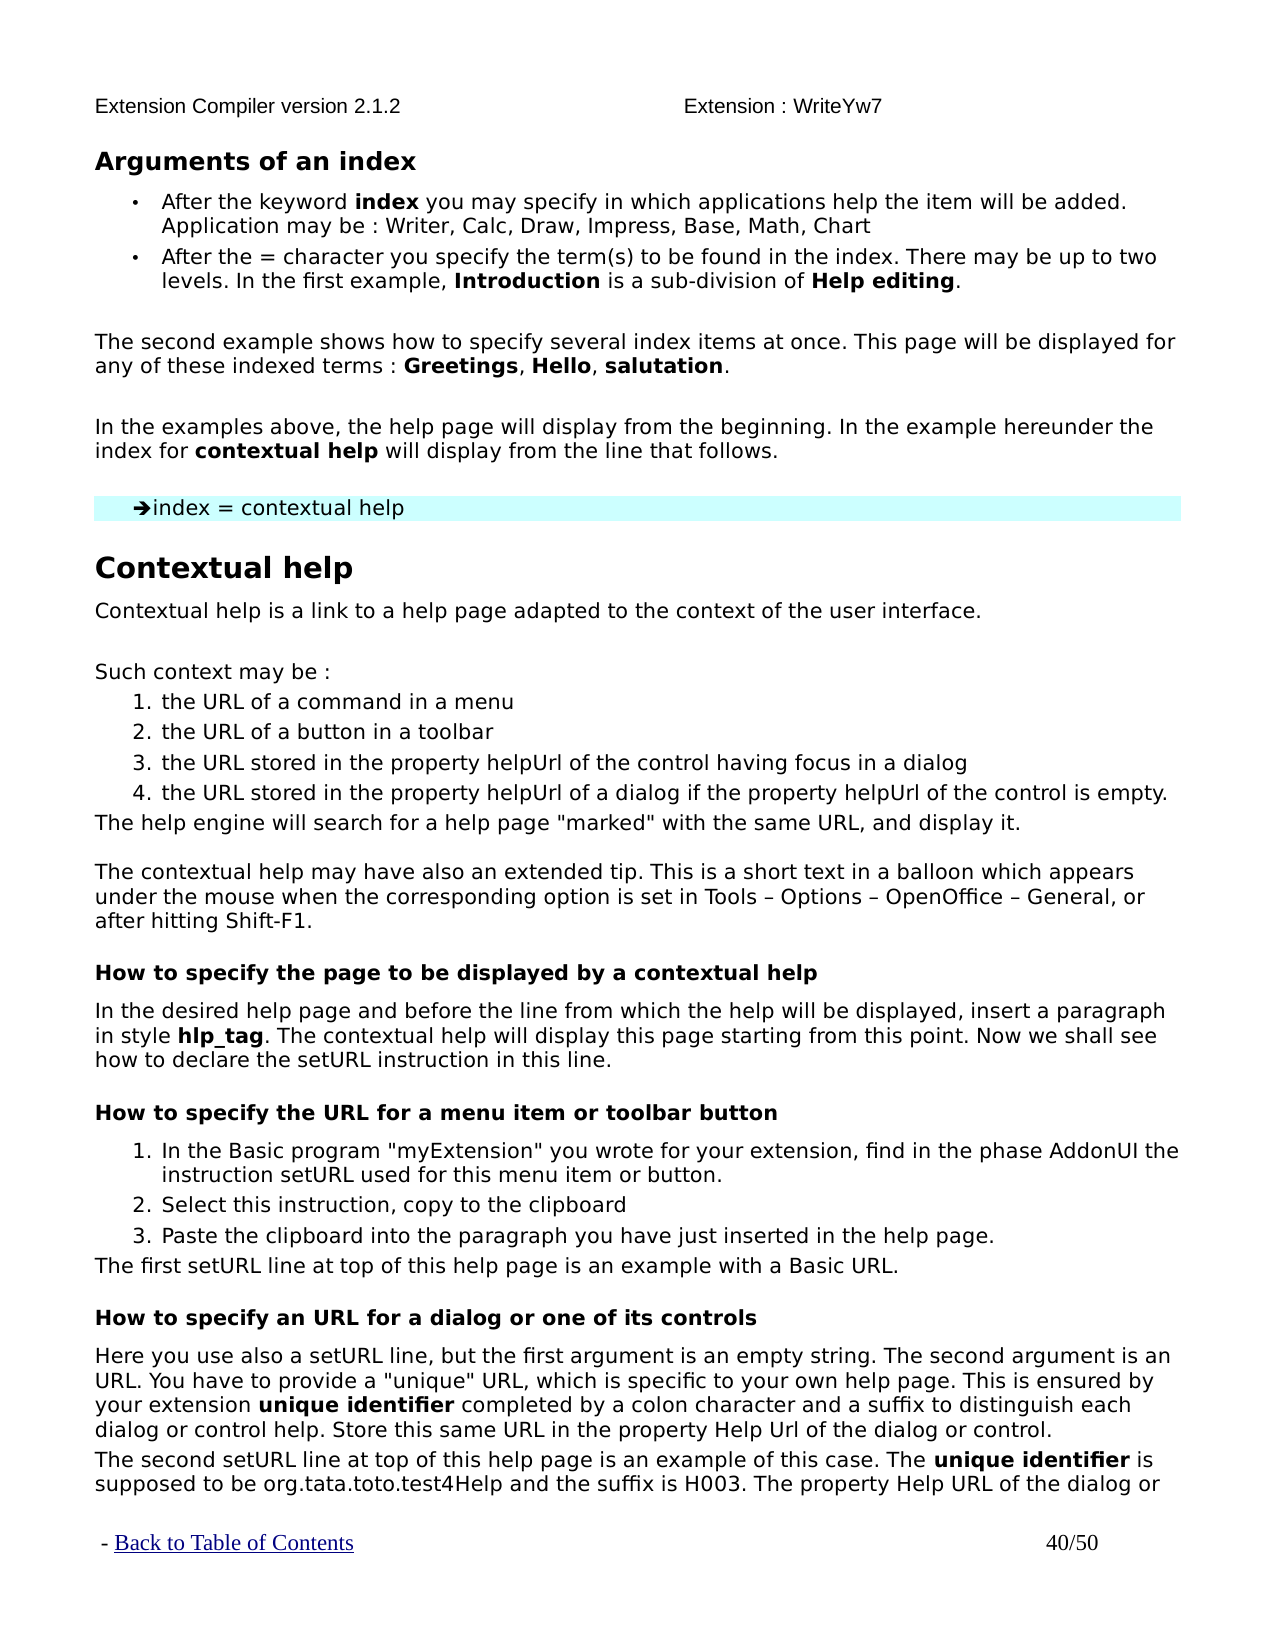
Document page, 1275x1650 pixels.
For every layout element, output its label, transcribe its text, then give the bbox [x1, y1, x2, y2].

text Such context may be : [94, 660, 1181, 684]
list After the keyword index you may specify in which applications help the item will be added. Application may be : Writer, Calc, Draw, Impress, Base, Math, Chart [132, 190, 1181, 239]
text In the examples above, the help page will display from the beginning. In the example hereunder the index for contextual help will display from the line that follows. [94, 415, 1181, 464]
text How to specify the page to be displayed by a contextual help [94, 961, 1181, 986]
text In the desired help page and before the line from which the help will be displayed, insert a paragraph in style hlp_tag. The contextual help will display this page starting from this point. Now we shall see how to declare the setURL instruction in this line. [94, 999, 1181, 1073]
list Paste the clipboard into the paragraph you have just inserted in the help page. [132, 1224, 1181, 1248]
text The second setURL line at top of this help page is an example of this case. The unique identifier is supposed to be org.tata.toto.test4Help and the suffix is H003. The property Help URL of the dialog or [94, 1448, 1181, 1497]
list Select this instruction, copy to the clipboard [132, 1193, 1181, 1218]
text How to specify an URL for a dialog or one of its controls [94, 1306, 1181, 1331]
text Arguments of an index [94, 147, 1181, 176]
text How to specify the URL for a menu item or toolbar button [94, 1101, 1181, 1125]
text Contextual help is a link to a help page adapted to the context of the user interface. [94, 599, 1181, 623]
list the URL stored in the property helpUrl of a dialog if the property helpUrl of the control is empty. [132, 781, 1181, 805]
text Here you use also a setURL line, but the first argument is an empty string. The second argument is an URL. You have to provide a "unique" URL, which is specific to your own help page. This is ensured by your extension unique identifier completed by a colon character and a suffix to distinguish each dialog or control help. Store this same URL in the property Help Url of the dialog or control. [94, 1344, 1181, 1442]
text Contextual help [94, 552, 1181, 586]
text The second example shows how to specify several index items at once. This page will be displayed for any of these indexed terms : Greetings, Hello, salutation. [94, 330, 1181, 379]
list the URL stored in the property helpUrl of the control having focus in a dialog [132, 751, 1181, 775]
list After the = character you specify the term(s) to be found in the index. There may be up to two levels. In the first example, Introduction is a sub-division of Help editing. [132, 245, 1181, 294]
list the URL of a command in a menu [132, 690, 1181, 714]
list the URL of a button in a toolbar [132, 720, 1181, 745]
list In the Basic program "myExtension" you wrote for your extension, find in the phase AddonUI the instruction setURL used for this menu item or button. [132, 1138, 1181, 1187]
list index = contextual help [94, 496, 1181, 521]
text The help engine will search for a help page "marked" with the same URL, and display it. The contextual help may have also an extended tip. This is a short text in a balloon which appears under the mouse when the corresponding option is set in Tools – Options – OpenOffice – General, or after hitting Shift-F1. [94, 811, 1181, 934]
text The first setURL line at top of this help page is an example with a Basic URL. [94, 1254, 1181, 1278]
